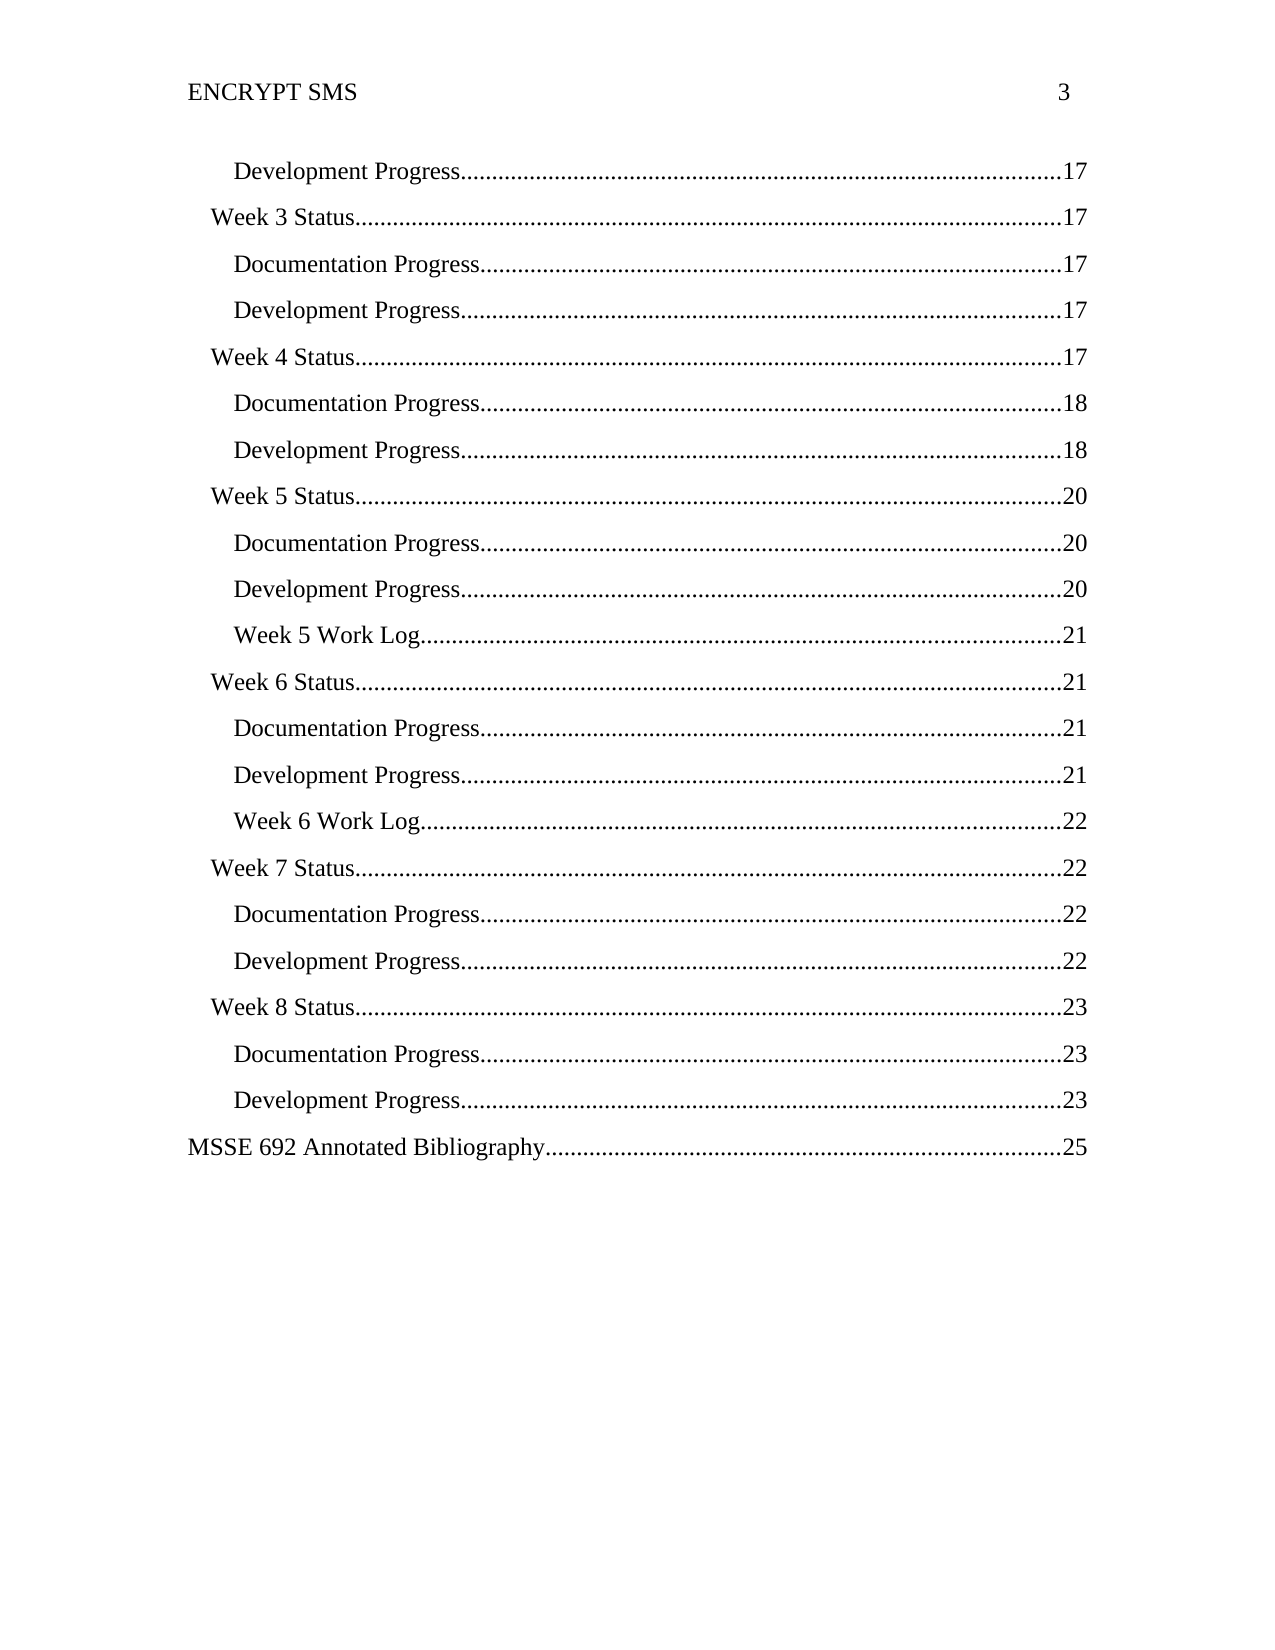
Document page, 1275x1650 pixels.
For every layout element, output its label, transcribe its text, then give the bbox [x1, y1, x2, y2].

text Development Progress 23 [233, 1085, 1087, 1114]
text Documentation Progress 23 [233, 1039, 1087, 1067]
text Development Progress 18 [233, 435, 1087, 463]
text Development Progress 17 [233, 295, 1087, 324]
text MSSE 692 Annotated Bibliography 25 [187, 1132, 1087, 1160]
text Week 5 Work Log 21 [233, 621, 1087, 649]
text Week 6 Work Log 22 [233, 806, 1087, 835]
text Documentation Progress 20 [233, 528, 1087, 556]
text Development Progress 22 [233, 946, 1087, 974]
text Week 8 Status 23 [210, 992, 1087, 1021]
text Documentation Progress 17 [233, 249, 1087, 278]
text Documentation Progress 18 [233, 388, 1087, 417]
text Week 4 Status 17 [210, 342, 1087, 371]
text Documentation Progress 21 [233, 713, 1087, 742]
text Week 3 Status 17 [210, 202, 1087, 231]
text Week 6 Status 21 [210, 667, 1087, 696]
text Documentation Progress 22 [233, 899, 1087, 928]
text Development Progress 17 [233, 156, 1087, 185]
text Development Progress 20 [233, 574, 1087, 603]
text Week 7 Status 22 [210, 853, 1087, 882]
text Development Progress 21 [233, 760, 1087, 789]
text Week 5 Status 20 [210, 481, 1087, 510]
